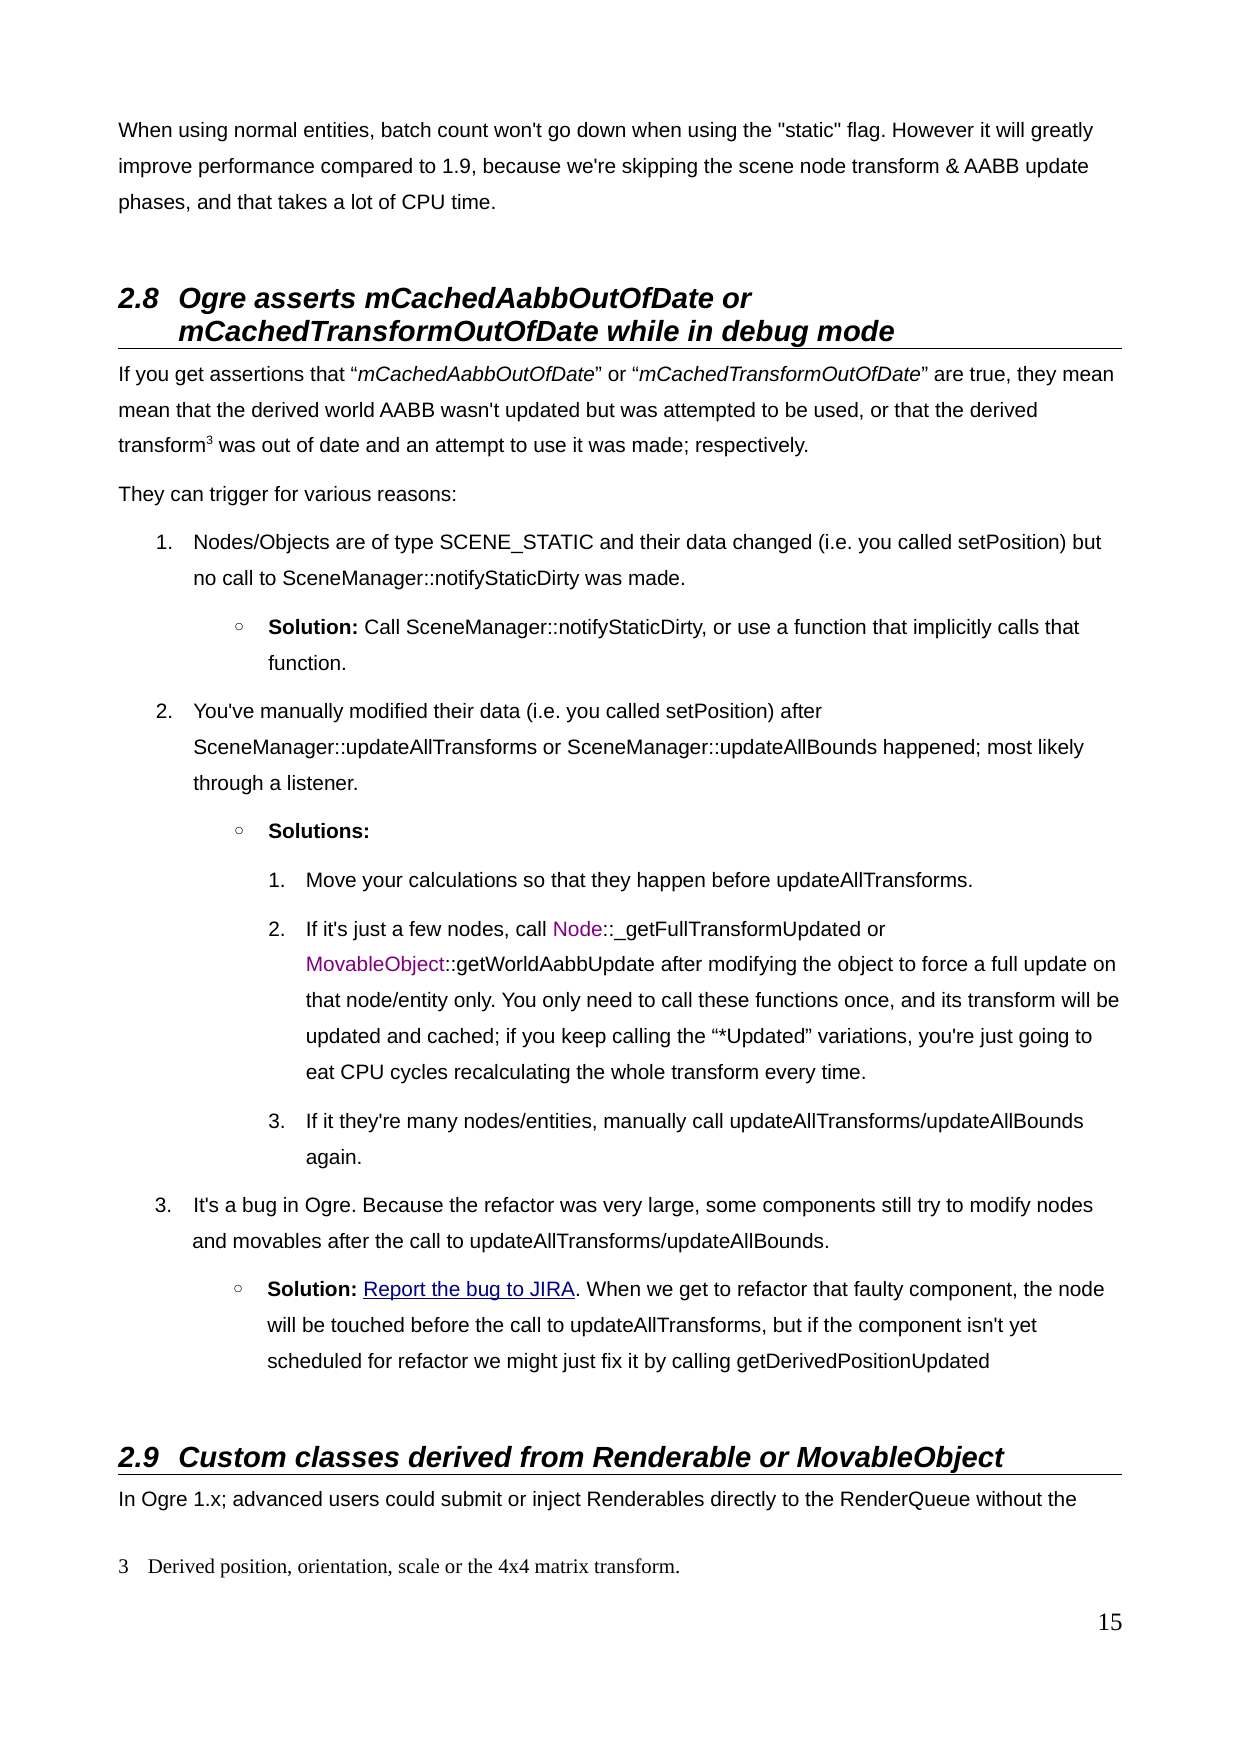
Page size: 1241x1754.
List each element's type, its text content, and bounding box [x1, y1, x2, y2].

text If you get assertions that “mCachedAabbOutOfDate” or “mCachedTransformOutOfDate” are true, they mean mean that the derived world AABB wasn't updated but was attempted to be used, or that the derived transform was out of date and an attempt to use it was made; respectively. [118, 361, 1122, 457]
list Solution: Report the bug to JIRA. When we get to refactor that faulty component, the node will be touched before the call to updateAllTransforms, but if the component isn't yet scheduled for refactor we might just fix it by calling getDerivedPositionUpdated [229, 1277, 1122, 1373]
list Solutions: [231, 819, 1122, 843]
text They can trigger for various reasons: [118, 482, 1122, 506]
list You've manually modified their data (i.e. you called setPosition) after SceneManager::updateAllTransforms or SceneManager::updateAllBounds happened; most likely through a listener. [156, 699, 1122, 795]
text When using normal entities, batch count won't go down when using the "static" flag. However it will greatly improve performance compared to 1.9, because we're skipping the scene node transform & AABB update phases, and that takes a lot of CPU time. [118, 118, 1122, 214]
text Derived position, orientation, scale or the 4x4 matrix transform. [118, 1553, 1122, 1578]
list It's a bug in Ogre. Because the refactor was very large, some components still try to modify nodes and movables after the call to updateAllTransforms/updateAllBounds. [154, 1193, 1122, 1253]
text In Ogre 1.x; advanced users could submit or inject Renderables directly to the RenderQueue without the [118, 1487, 1122, 1511]
list Solution: Call SceneManager::notifyStaticDirty, or use a function that implicitly calls that function. [231, 614, 1122, 674]
list Move your calculations so that they happen before updateAllTransforms. [268, 868, 1122, 892]
subtitle Ogre asserts mCachedAabbOutOfDate or mCachedTransformOutOfDate while in debug mode [118, 281, 1122, 348]
list If it they're many nodes/entities, manually call updateAllTransforms/updateAllBounds again. [268, 1108, 1122, 1168]
subtitle Custom classes derived from Renderable or MovableObject [118, 1440, 1122, 1474]
list Nodes/Objects are of type SCENE_STATIC and their data changed (i.e. you called setPosition) but no call to SceneManager::notifyStaticDirty was made. [156, 530, 1122, 590]
list If it's just a few nodes, call Node::_getFullTransformUpdated or MovableObject::getWorldAabbUpdate after modifying the object to force a full update on that node/entity only. You only need to call these functions once, and its transform will be updated and cached; if you keep calling the “*Updated” variations, you're just going to eat CPU cycles recalculating the whole transform every time. [268, 916, 1122, 1084]
